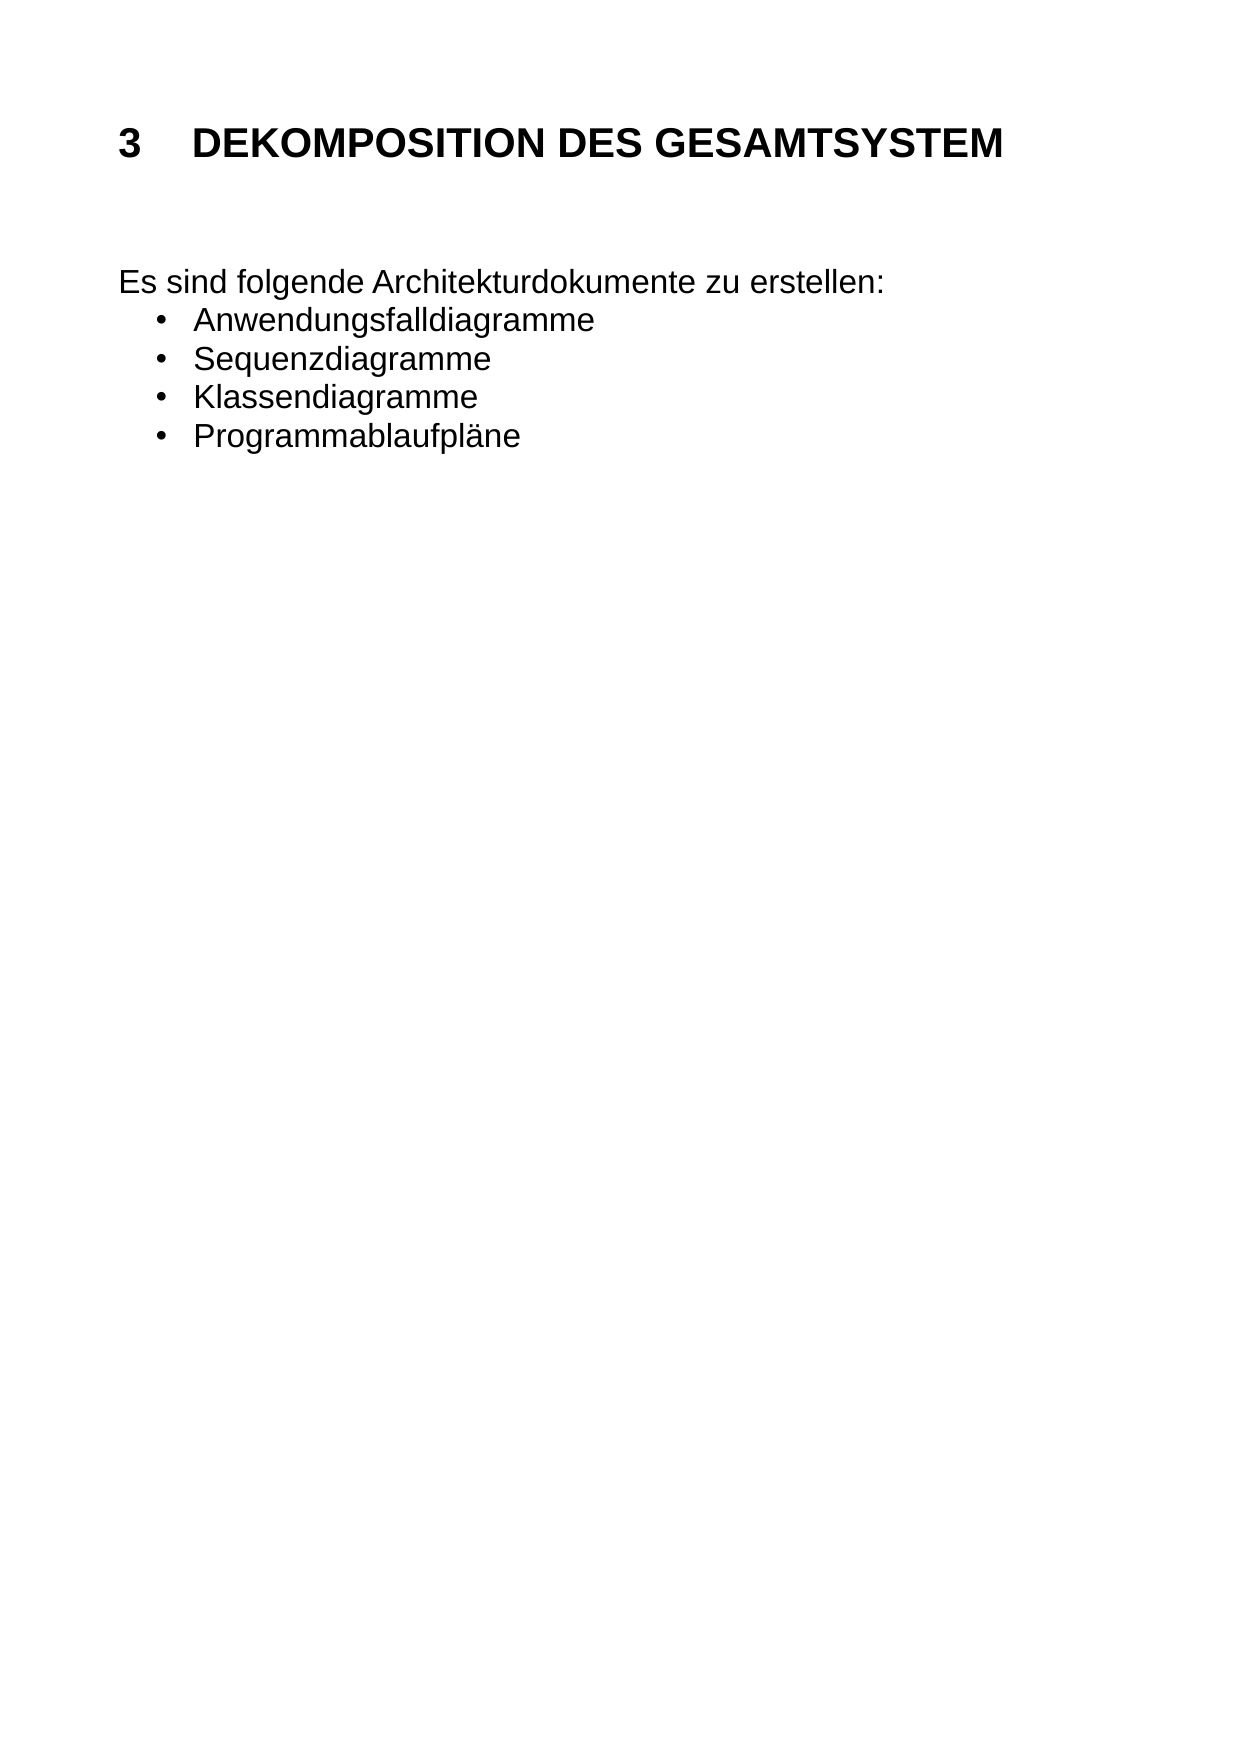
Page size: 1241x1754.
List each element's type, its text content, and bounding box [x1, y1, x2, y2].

text Es sind folgende Architekturdokumente zu erstellen: [118, 262, 1122, 300]
text 3 DEKOMPOSITION DES GESAMTSYSTEM [118, 118, 1122, 166]
list Sequenzdiagramme [156, 339, 1122, 377]
list Klassendiagramme [156, 377, 1122, 416]
list Programmablaufpläne [156, 416, 1122, 454]
list Anwendungsfalldiagramme [156, 300, 1122, 339]
